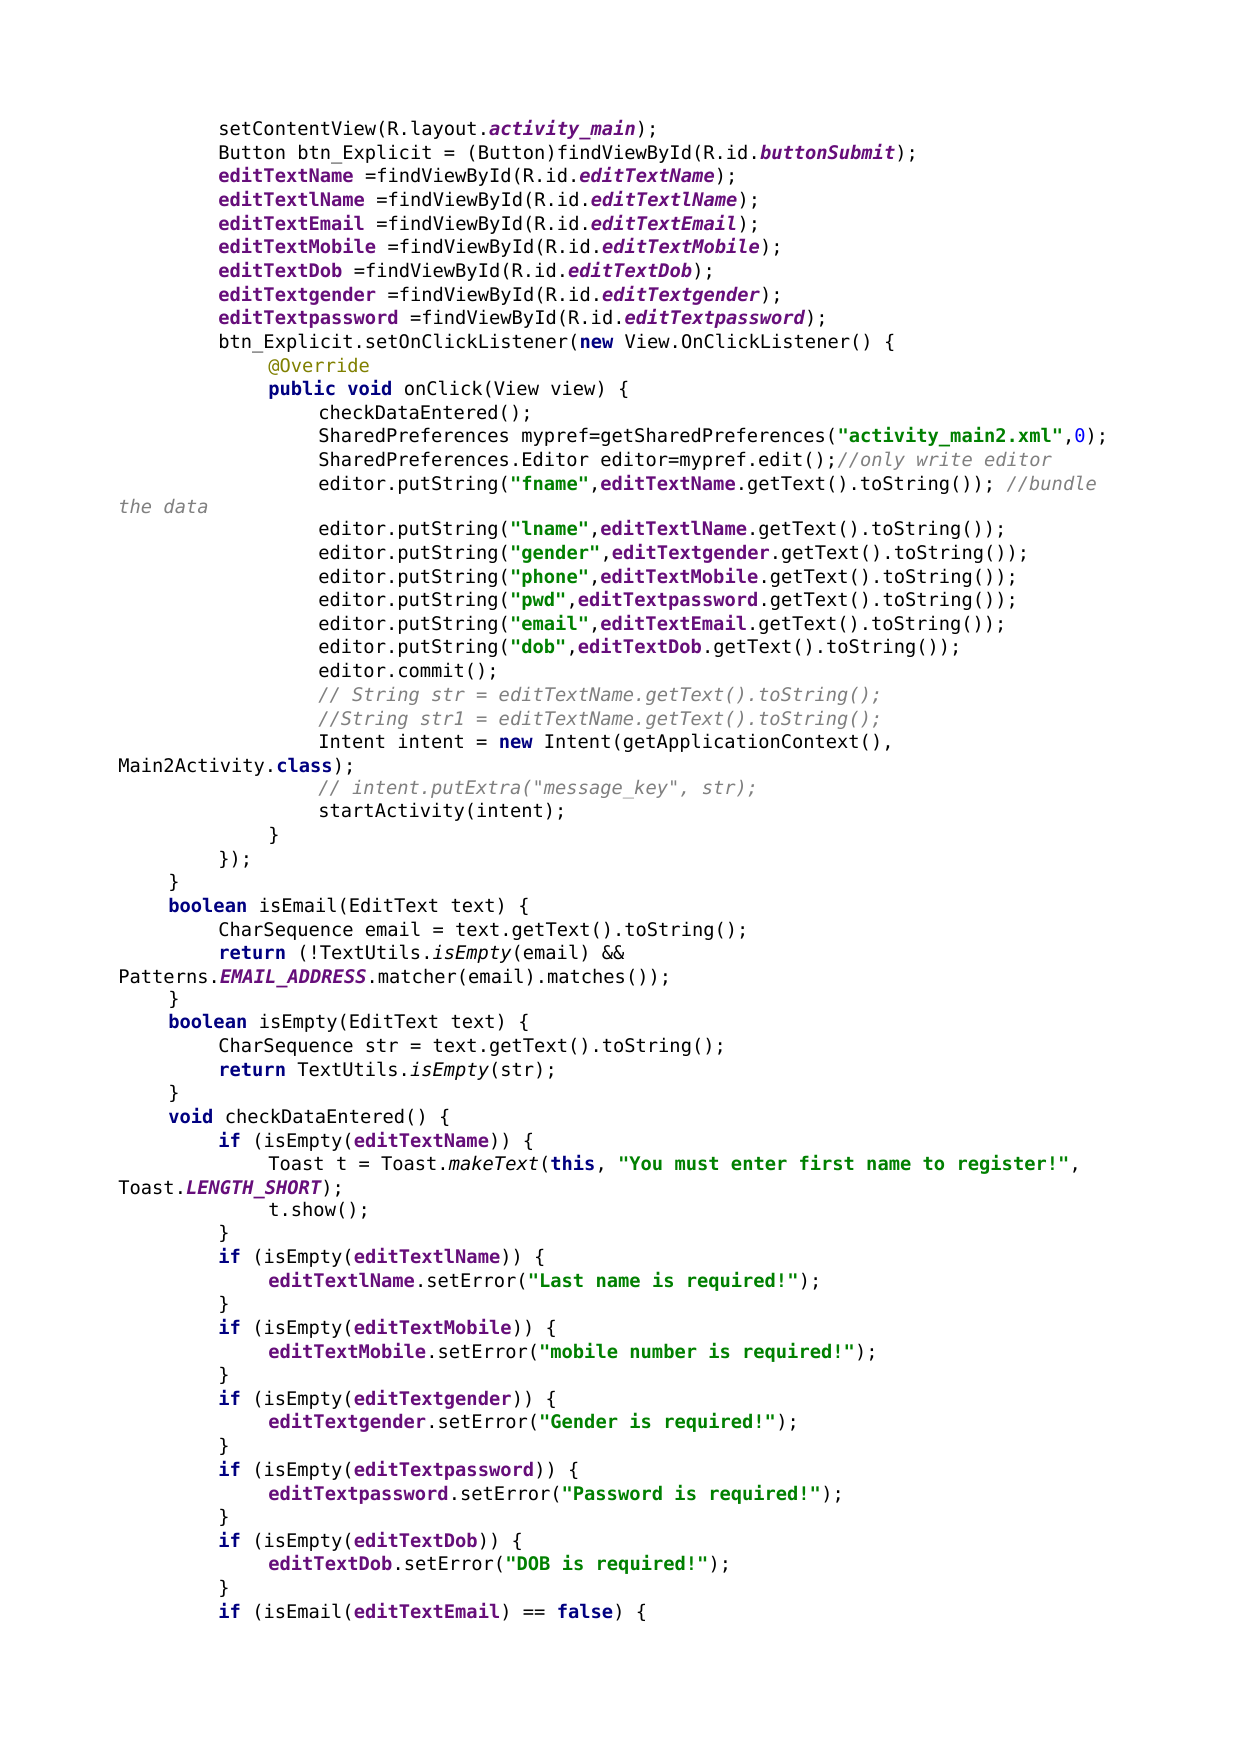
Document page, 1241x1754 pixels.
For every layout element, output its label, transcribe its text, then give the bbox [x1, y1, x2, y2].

text if (isEmpty(editTextpassword)) { [118, 1459, 1122, 1482]
text if (isEmpty(editTextMobile)) { [118, 1317, 1122, 1341]
text return (!TextUtils.isEmpty(email) && Patterns.EMAIL_ADDRESS.matcher(email).matches()); [118, 942, 1122, 988]
text CharSequence email = text.getText().toString(); [118, 918, 1122, 942]
text return TextUtils.isEmpty(str); [118, 1059, 1122, 1082]
text } [118, 1293, 1122, 1317]
text editor.putString("gender",editTextgender.getText().toString()); [118, 542, 1122, 566]
text editTextpassword.setError("Password is required!"); [118, 1482, 1122, 1506]
text } [118, 1506, 1122, 1530]
text @Override [118, 354, 1122, 378]
text //String str1 = editTextName.getText().toString(); [118, 707, 1122, 731]
text editTextEmail =findViewById(R.id.editTextEmail); [118, 213, 1122, 236]
text Toast t = Toast.makeText(this, "You must enter first name to register!", Toast.LENGTH_SHORT); [118, 1153, 1122, 1199]
text }); [118, 848, 1122, 871]
text if (isEmpty(editTextName)) { [118, 1129, 1122, 1153]
text } [118, 824, 1122, 848]
text editTextlName =findViewById(R.id.editTextlName); [118, 189, 1122, 213]
text editTextName =findViewById(R.id.editTextName); [118, 165, 1122, 189]
text editor.putString("phone",editTextMobile.getText().toString()); [118, 566, 1122, 589]
text boolean isEmpty(EditText text) { [118, 1011, 1122, 1035]
text } [118, 871, 1122, 895]
text editTextDob.setError("DOB is required!"); [118, 1553, 1122, 1577]
text editor.putString("lname",editTextlName.getText().toString()); [118, 518, 1122, 542]
text editor.putString("fname",editTextName.getText().toString()); //bundle the data [118, 473, 1122, 518]
text CharSequence str = text.getText().toString(); [118, 1035, 1122, 1059]
text if (isEmpty(editTextDob)) { [118, 1530, 1122, 1553]
text editor.putString("dob",editTextDob.getText().toString()); [118, 637, 1122, 660]
text } [118, 1435, 1122, 1459]
text if (isEmail(editTextEmail) == false) { [118, 1601, 1122, 1624]
text editTextDob =findViewById(R.id.editTextDob); [118, 260, 1122, 284]
text void checkDataEntered() { [118, 1106, 1122, 1129]
text if (isEmpty(editTextlName)) { [118, 1246, 1122, 1270]
text Button btn_Explicit = (Button)findViewById(R.id.buttonSubmit); [118, 142, 1122, 165]
text if (isEmpty(editTextgender)) { [118, 1388, 1122, 1412]
text SharedPreferences mypref=getSharedPreferences("activity_main2.xml",0); [118, 426, 1122, 449]
text editTextpassword =findViewById(R.id.editTextpassword); [118, 307, 1122, 331]
text btn_Explicit.setOnClickListener(new View.OnClickListener() { [118, 331, 1122, 354]
text // intent.putExtra("message_key", str); [118, 777, 1122, 800]
text editTextMobile =findViewById(R.id.editTextMobile); [118, 236, 1122, 260]
text // String str = editTextName.getText().toString(); [118, 684, 1122, 707]
text editTextlName.setError("Last name is required!"); [118, 1270, 1122, 1293]
text } [118, 988, 1122, 1011]
text checkDataEntered(); [118, 402, 1122, 426]
text boolean isEmail(EditText text) { [118, 895, 1122, 918]
text editor.putString("pwd",editTextpassword.getText().toString()); [118, 589, 1122, 613]
text } [118, 1082, 1122, 1106]
text SharedPreferences.Editor editor=mypref.edit();//only write editor [118, 449, 1122, 473]
text Intent intent = new Intent(getApplicationContext(), Main2Activity.class); [118, 731, 1122, 777]
text editTextgender =findViewById(R.id.editTextgender); [118, 284, 1122, 307]
text t.show(); [118, 1199, 1122, 1222]
text public void onClick(View view) { [118, 378, 1122, 402]
text } [118, 1364, 1122, 1388]
text } [118, 1222, 1122, 1246]
text editor.commit(); [118, 660, 1122, 684]
text } [118, 1577, 1122, 1601]
text editTextgender.setError("Gender is required!"); [118, 1412, 1122, 1435]
text startActivity(intent); [118, 800, 1122, 824]
text setContentView(R.layout.activity_main); [118, 118, 1122, 142]
text editor.putString("email",editTextEmail.getText().toString()); [118, 613, 1122, 637]
text editTextMobile.setError("mobile number is required!"); [118, 1341, 1122, 1364]
